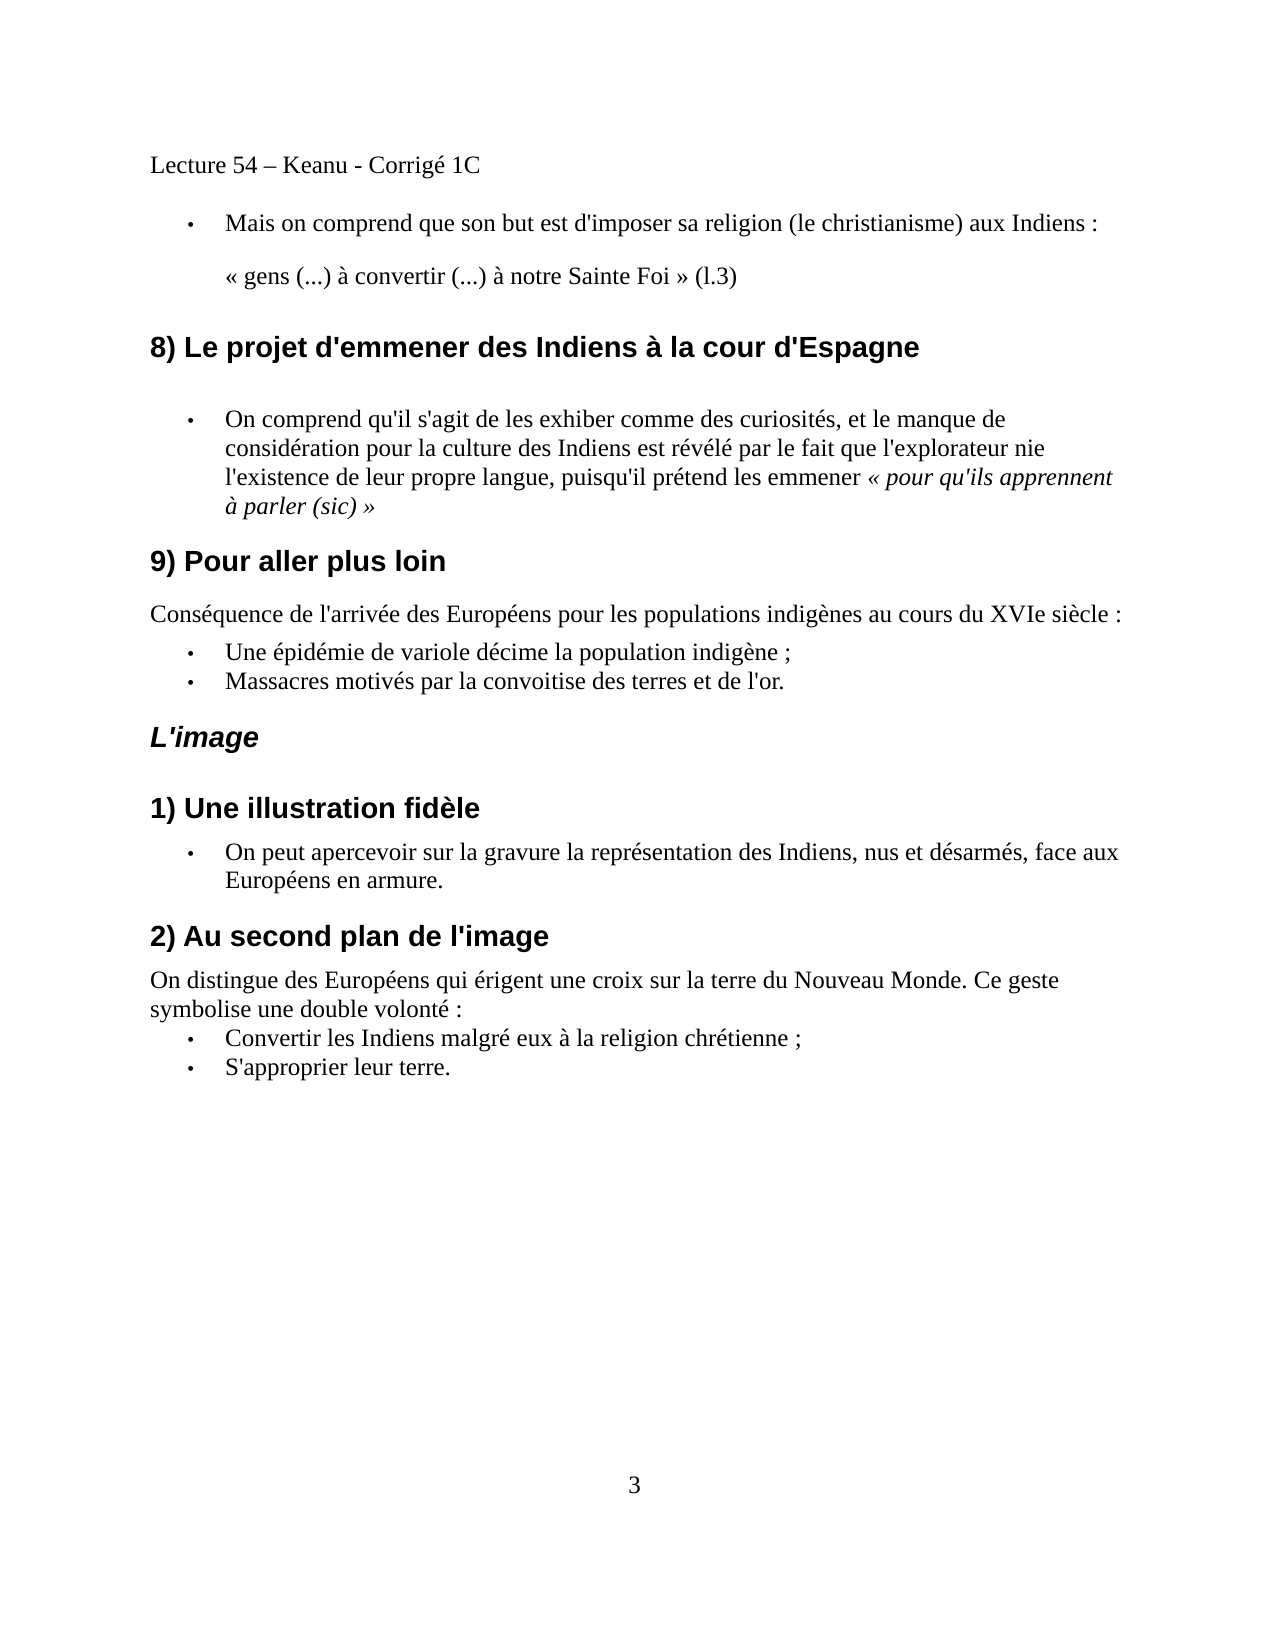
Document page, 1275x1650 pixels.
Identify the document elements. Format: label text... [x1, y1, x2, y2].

subtitle 1) Une illustration fidèle [150, 791, 1125, 824]
subtitle 2) Au second plan de l'image [150, 919, 1125, 953]
list Convertir les Indiens malgré eux à la religion chrétienne ; [187, 1023, 1125, 1052]
list S'approprier leur terre. [187, 1052, 1125, 1080]
list Une épidémie de variole décime la population indigène ; [187, 637, 1125, 666]
text « gens (...) à convertir (...) à notre Sainte Foi » (l.3) [225, 261, 1125, 290]
list Massacres motivés par la convoitise des terres et de l'or. [187, 666, 1125, 695]
subtitle L'image [150, 720, 1125, 753]
text Conséquence de l'arrivée des Européens pour les populations indigènes au cours du XVIe siècle : [150, 599, 1125, 628]
text On distingue des Européens qui érigent une croix sur la terre du Nouveau Monde. Ce geste symbolise une double volonté : [150, 965, 1125, 1023]
list Mais on comprend que son but est d'imposer sa religion (le christianisme) aux Indiens : [187, 208, 1125, 237]
subtitle 8) Le projet d'emmener des Indiens à la cour d'Espagne [150, 330, 1125, 363]
list On comprend qu'il s'agit de les exhiber comme des curiosités, et le manque de considération pour la culture des Indiens est révélé par le fait que l'explorateur nie l'existence de leur propre langue, puisqu'il prétend les emmener « pour qu'ils apprennent à parler (sic) » [187, 404, 1125, 519]
list On peut apercevoir sur la gravure la représentation des Indiens, nus et désarmés, face aux Européens en armure. [187, 837, 1125, 894]
subtitle 9) Pour aller plus loin [150, 544, 1125, 578]
